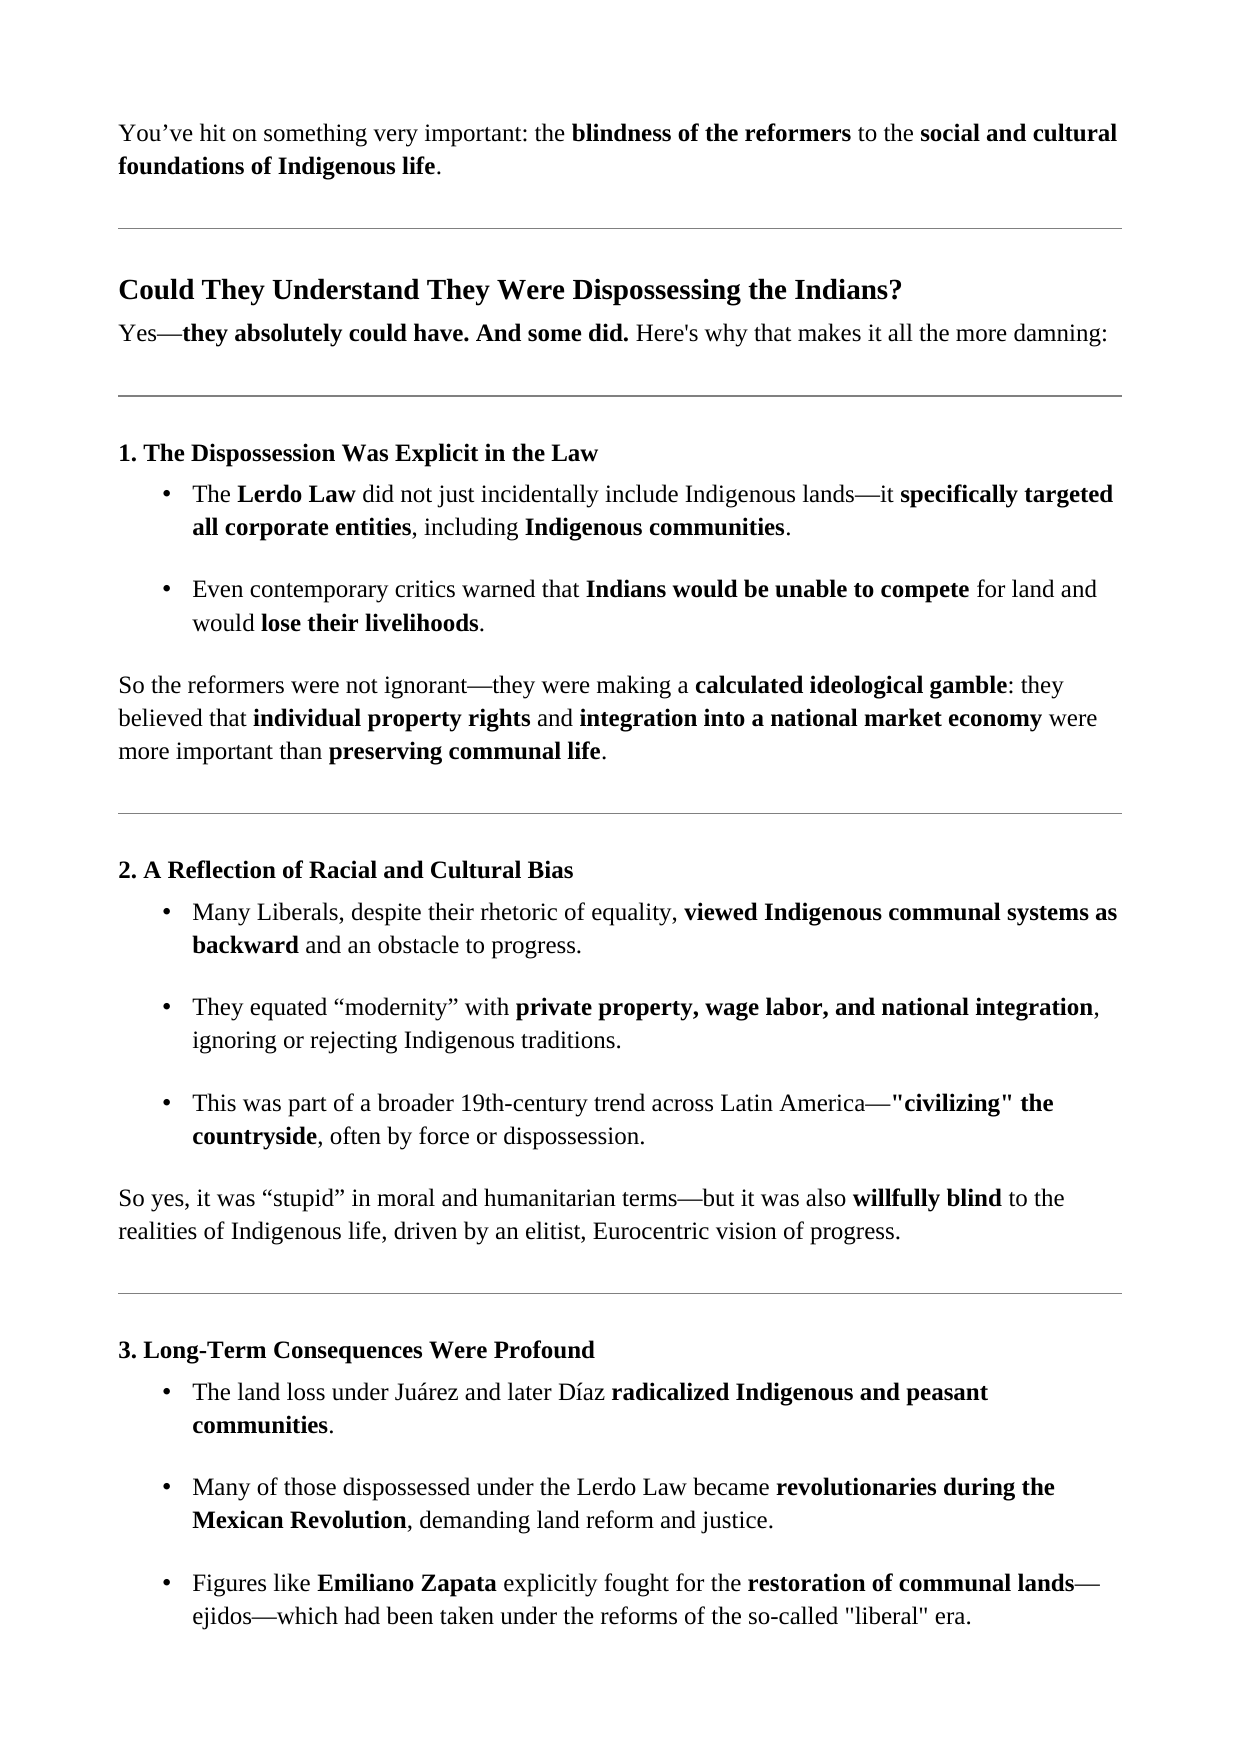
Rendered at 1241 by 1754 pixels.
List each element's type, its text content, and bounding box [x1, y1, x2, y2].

list The Lerdo Law did not just incidentally include Indigenous lands—it specifically targeted all corporate entities, including Indigenous communities. [162, 479, 1122, 541]
list Many of those dispossessed under the Lerdo Law became revolutionaries during the Mexican Revolution, demanding land reform and justice. [162, 1472, 1122, 1534]
list Even contemporary critics warned that Indians would be unable to compete for land and would lose their livelihoods. [162, 574, 1122, 636]
text So yes, it was “stupid” in moral and humanitarian terms—but it was also willfully blind to the realities of Indigenous life, driven by an elitist, Eurocentric vision of progress. [118, 1183, 1122, 1245]
subtitle 3. Long-Term Consequences Were Profound [118, 1336, 1122, 1364]
text You’ve hit on something very important: the blindness of the reformers to the social and cultural foundations of Indigenous life. [118, 118, 1122, 180]
list The land loss under Juárez and later Díaz radicalized Indigenous and peasant communities. [162, 1377, 1122, 1438]
subtitle Could They Understand They Were Dispossessing the Indians? [118, 272, 1122, 306]
subtitle 2. A Reflection of Racial and Cultural Bias [118, 855, 1122, 884]
list This was part of a broader 19th-century trend across Latin America—"civilizing" the countryside, often by force or dispossession. [162, 1088, 1122, 1149]
text So the reformers were not ignorant—they were making a calculated ideological gamble: they believed that individual property rights and integration into a national market economy were more important than preserving communal life. [118, 670, 1122, 765]
list Many Liberals, despite their rhetoric of equality, viewed Indigenous communal systems as backward and an obstacle to progress. [162, 897, 1122, 958]
list They equated “modernity” with private property, wage labor, and national integration, ignoring or rejecting Indigenous traditions. [162, 992, 1122, 1054]
text Yes—they absolutely could have. And some did. Here's why that makes it all the more damning: [118, 318, 1122, 347]
list Figures like Emiliano Zapata explicitly fought for the restoration of communal lands—ejidos—which had been taken under the reforms of the so-called "liberal" era. [162, 1568, 1122, 1629]
subtitle 1. The Dispossession Was Explicit in the Law [118, 438, 1122, 467]
